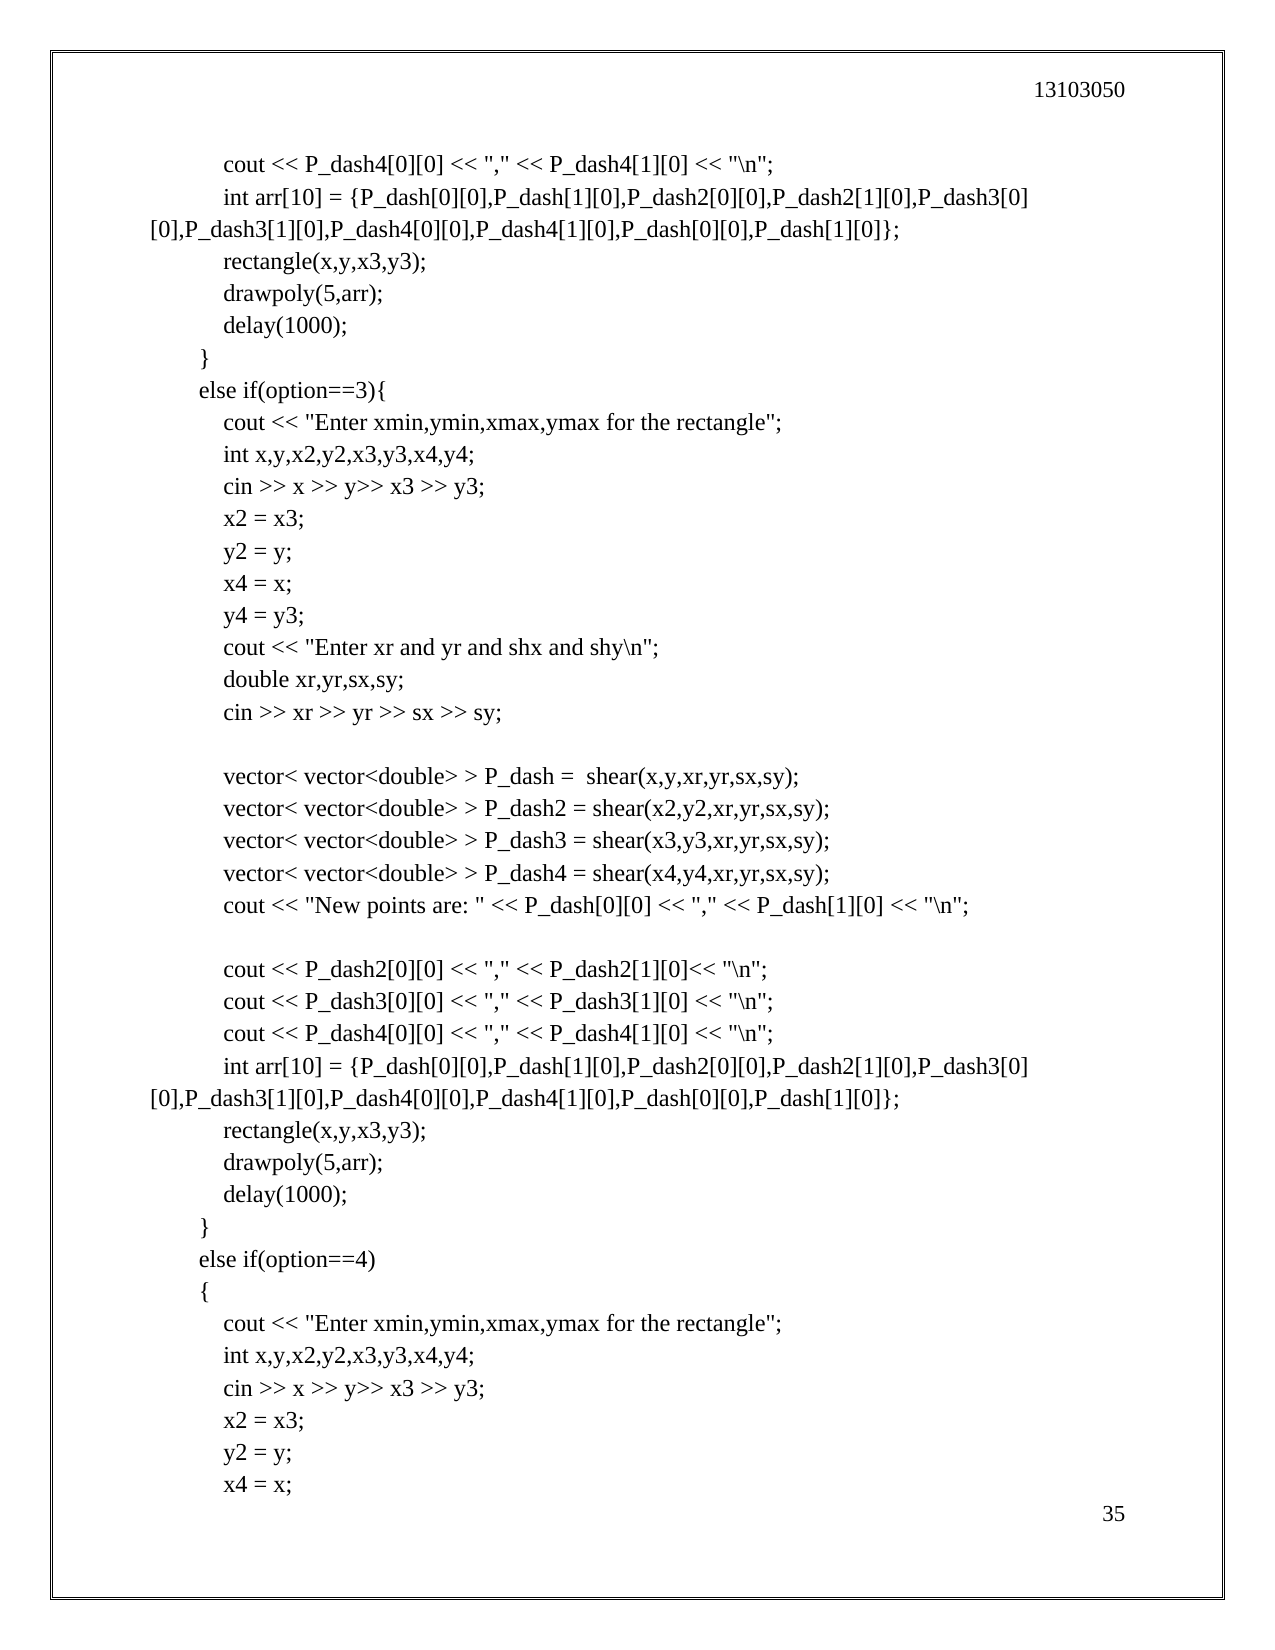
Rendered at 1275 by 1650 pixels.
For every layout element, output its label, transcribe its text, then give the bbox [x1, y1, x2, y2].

text cin >> x >> y>> x3 >> y3; [150, 472, 1125, 500]
text vector< vector<double> > P_dash3 = shear(x3,y3,xr,yr,sx,sy); [150, 826, 1125, 854]
text y4 = y3; [150, 601, 1125, 629]
text y2 = y; [150, 1437, 1125, 1466]
text delay(1000); [150, 1180, 1125, 1208]
text } [150, 343, 1125, 371]
text cout << P_dash2[0][0] << "," << P_dash2[1][0]<< "\n"; [150, 955, 1125, 983]
text else if(option==3){ [150, 375, 1125, 403]
text cout << "Enter xmin,ymin,xmax,ymax for the rectangle"; [150, 1309, 1125, 1337]
text y2 = y; [150, 536, 1125, 564]
text int arr[10] = {P_dash[0][0],P_dash[1][0],P_dash2[0][0],P_dash2[1][0],P_dash3[0][0],P_dash3[1][0],P_dash4[0][0],P_dash4[1][0],P_dash[0][0],P_dash[1][0]}; [150, 1051, 1125, 1111]
text cout << "Enter xr and yr and shx and shy\n"; [150, 633, 1125, 661]
text cin >> x >> y>> x3 >> y3; [150, 1373, 1125, 1401]
text cout << P_dash4[0][0] << "," << P_dash4[1][0] << "\n"; [150, 1019, 1125, 1047]
text delay(1000); [150, 311, 1125, 339]
text rectangle(x,y,x3,y3); [150, 1116, 1125, 1144]
text drawpoly(5,arr); [150, 1148, 1125, 1176]
text int x,y,x2,y2,x3,y3,x4,y4; [150, 440, 1125, 468]
text drawpoly(5,arr); [150, 279, 1125, 307]
text cout << P_dash4[0][0] << "," << P_dash4[1][0] << "\n"; [150, 150, 1125, 178]
text vector< vector<double> > P_dash4 = shear(x4,y4,xr,yr,sx,sy); [150, 858, 1125, 886]
text { [150, 1277, 1125, 1304]
text vector< vector<double> > P_dash2 = shear(x2,y2,xr,yr,sx,sy); [150, 794, 1125, 822]
text x2 = x3; [150, 1405, 1125, 1433]
text x4 = x; [150, 1470, 1125, 1498]
text double xr,yr,sx,sy; [150, 665, 1125, 693]
text x2 = x3; [150, 504, 1125, 532]
text rectangle(x,y,x3,y3); [150, 247, 1125, 274]
text cout << "Enter xmin,ymin,xmax,ymax for the rectangle"; [150, 407, 1125, 436]
text cout << "New points are: " << P_dash[0][0] << "," << P_dash[1][0] << "\n"; [150, 890, 1125, 918]
text int x,y,x2,y2,x3,y3,x4,y4; [150, 1341, 1125, 1369]
text else if(option==4) [150, 1244, 1125, 1272]
text x4 = x; [150, 568, 1125, 596]
text int arr[10] = {P_dash[0][0],P_dash[1][0],P_dash2[0][0],P_dash2[1][0],P_dash3[0][0],P_dash3[1][0],P_dash4[0][0],P_dash4[1][0],P_dash[0][0],P_dash[1][0]}; [150, 182, 1125, 242]
text } [150, 1212, 1125, 1240]
text vector< vector<double> > P_dash = shear(x,y,xr,yr,sx,sy); [150, 762, 1125, 789]
text cin >> xr >> yr >> sx >> sy; [150, 697, 1125, 725]
text cout << P_dash3[0][0] << "," << P_dash3[1][0] << "\n"; [150, 987, 1125, 1015]
